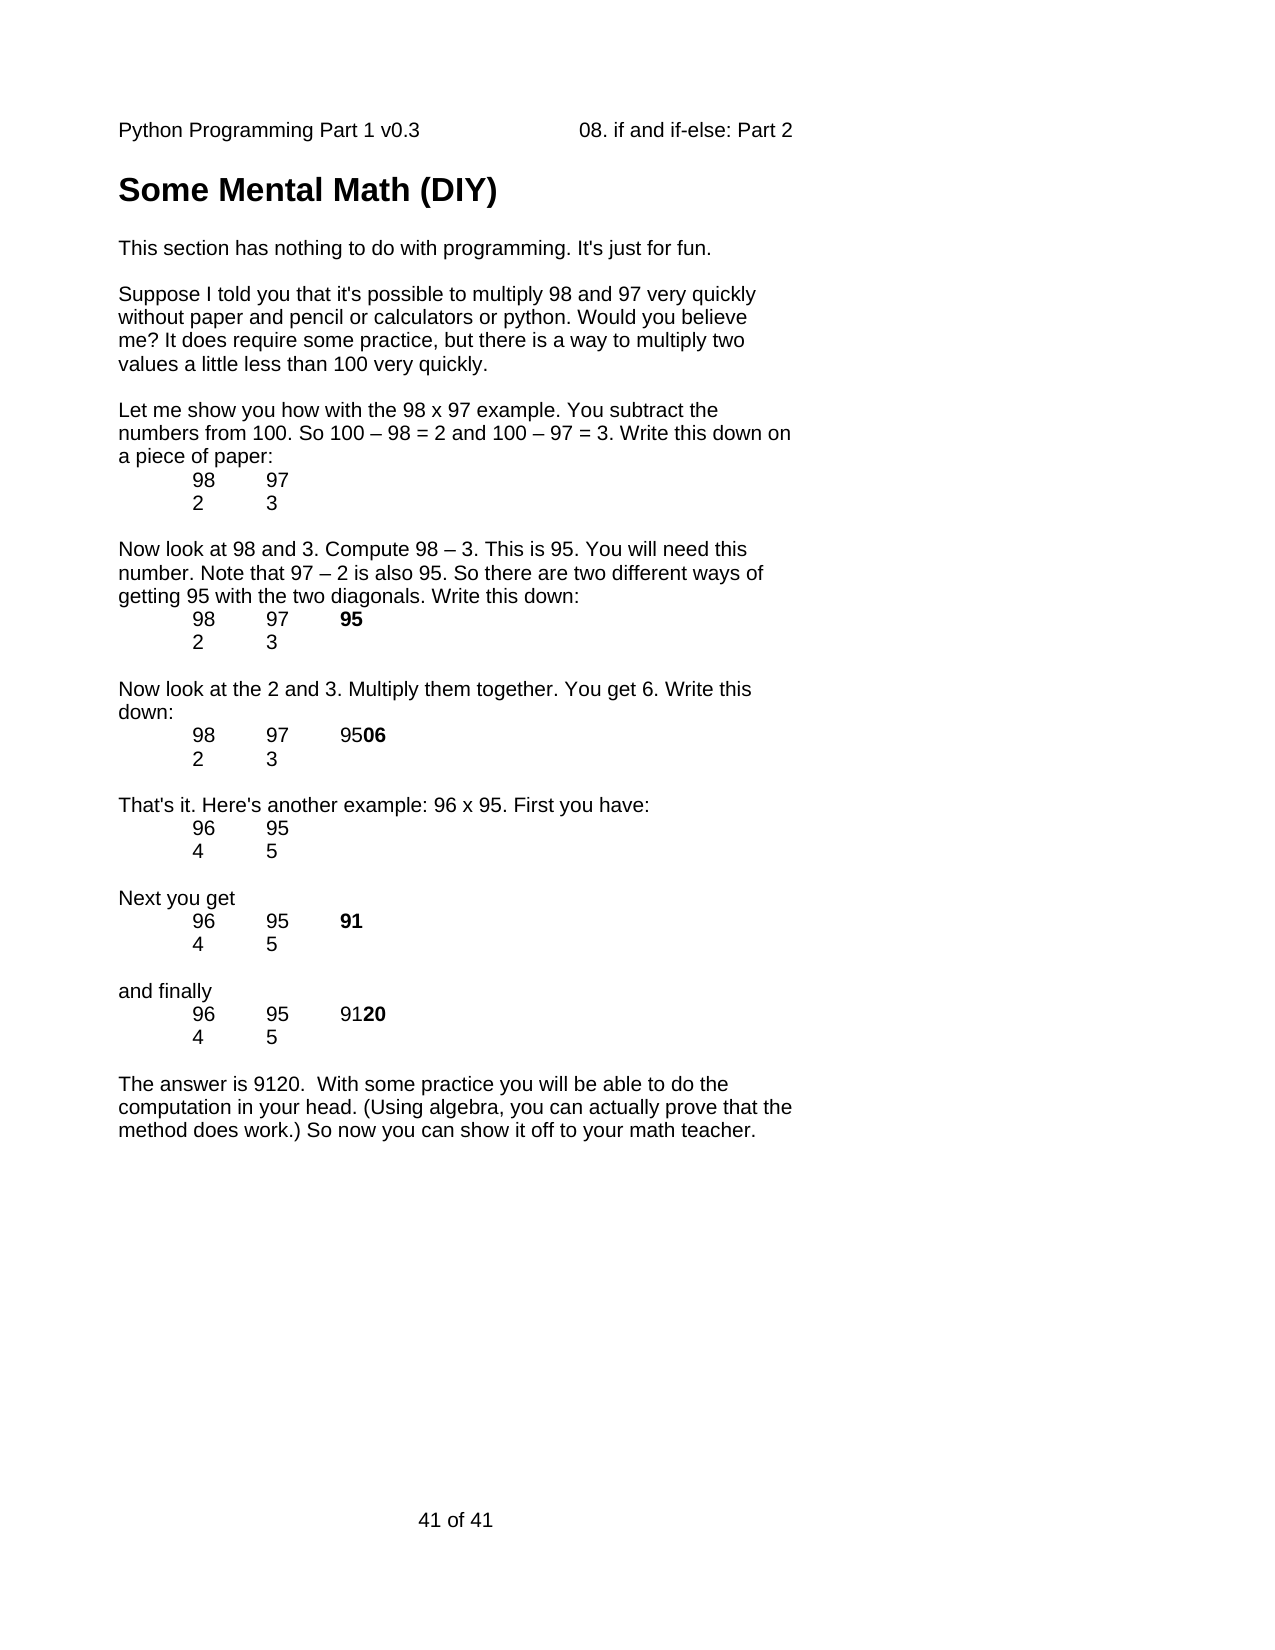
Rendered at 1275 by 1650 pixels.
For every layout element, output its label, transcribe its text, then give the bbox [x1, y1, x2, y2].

text 4 5 [118, 933, 793, 956]
text 98 97 9506 [118, 724, 793, 747]
text Now look at the 2 and 3. Multiply them together. You get 6. Write this down: [118, 677, 793, 724]
text and finally [118, 979, 793, 1003]
text 2 3 [118, 747, 793, 770]
text Now look at 98 and 3. Compute 98 – 3. This is 95. You will need this number. Note that 97 – 2 is also 95. So there are two different ways of getting 95 with the two diagonals. Write this down: [118, 538, 793, 608]
text The answer is 9120. With some practice you will be able to do the computation in your head. (Using algebra, you can actually prove that the method does work.) So now you can show it off to your math teacher. [118, 1072, 793, 1142]
text Some Mental Math (DIY) [118, 171, 793, 208]
text Next you get [118, 863, 793, 910]
text 2 3 [118, 631, 793, 654]
text 96 95 [118, 817, 793, 840]
text 4 5 [118, 1026, 793, 1049]
text 96 95 9120 [118, 1003, 793, 1026]
text Suppose I told you that it's possible to multiply 98 and 97 very quickly without paper and pencil or calculators or python. Would you believe me? It does require some practice, but there is a way to multiply two values a little less than 100 very quickly. [118, 282, 793, 375]
text Let me show you how with the 98 x 97 example. You subtract the numbers from 100. So 100 – 98 = 2 and 100 – 97 = 3. Write this down on a piece of paper: [118, 399, 793, 468]
text 98 97 95 [118, 608, 793, 631]
text 4 5 [118, 840, 793, 863]
text This section has nothing to do with programming. It's just for fun. [118, 236, 793, 259]
text 2 3 [118, 492, 793, 515]
text That's it. Here's another example: 96 x 95. First you have: [118, 793, 793, 817]
text 96 95 91 [118, 910, 793, 933]
text 98 97 [118, 468, 793, 492]
